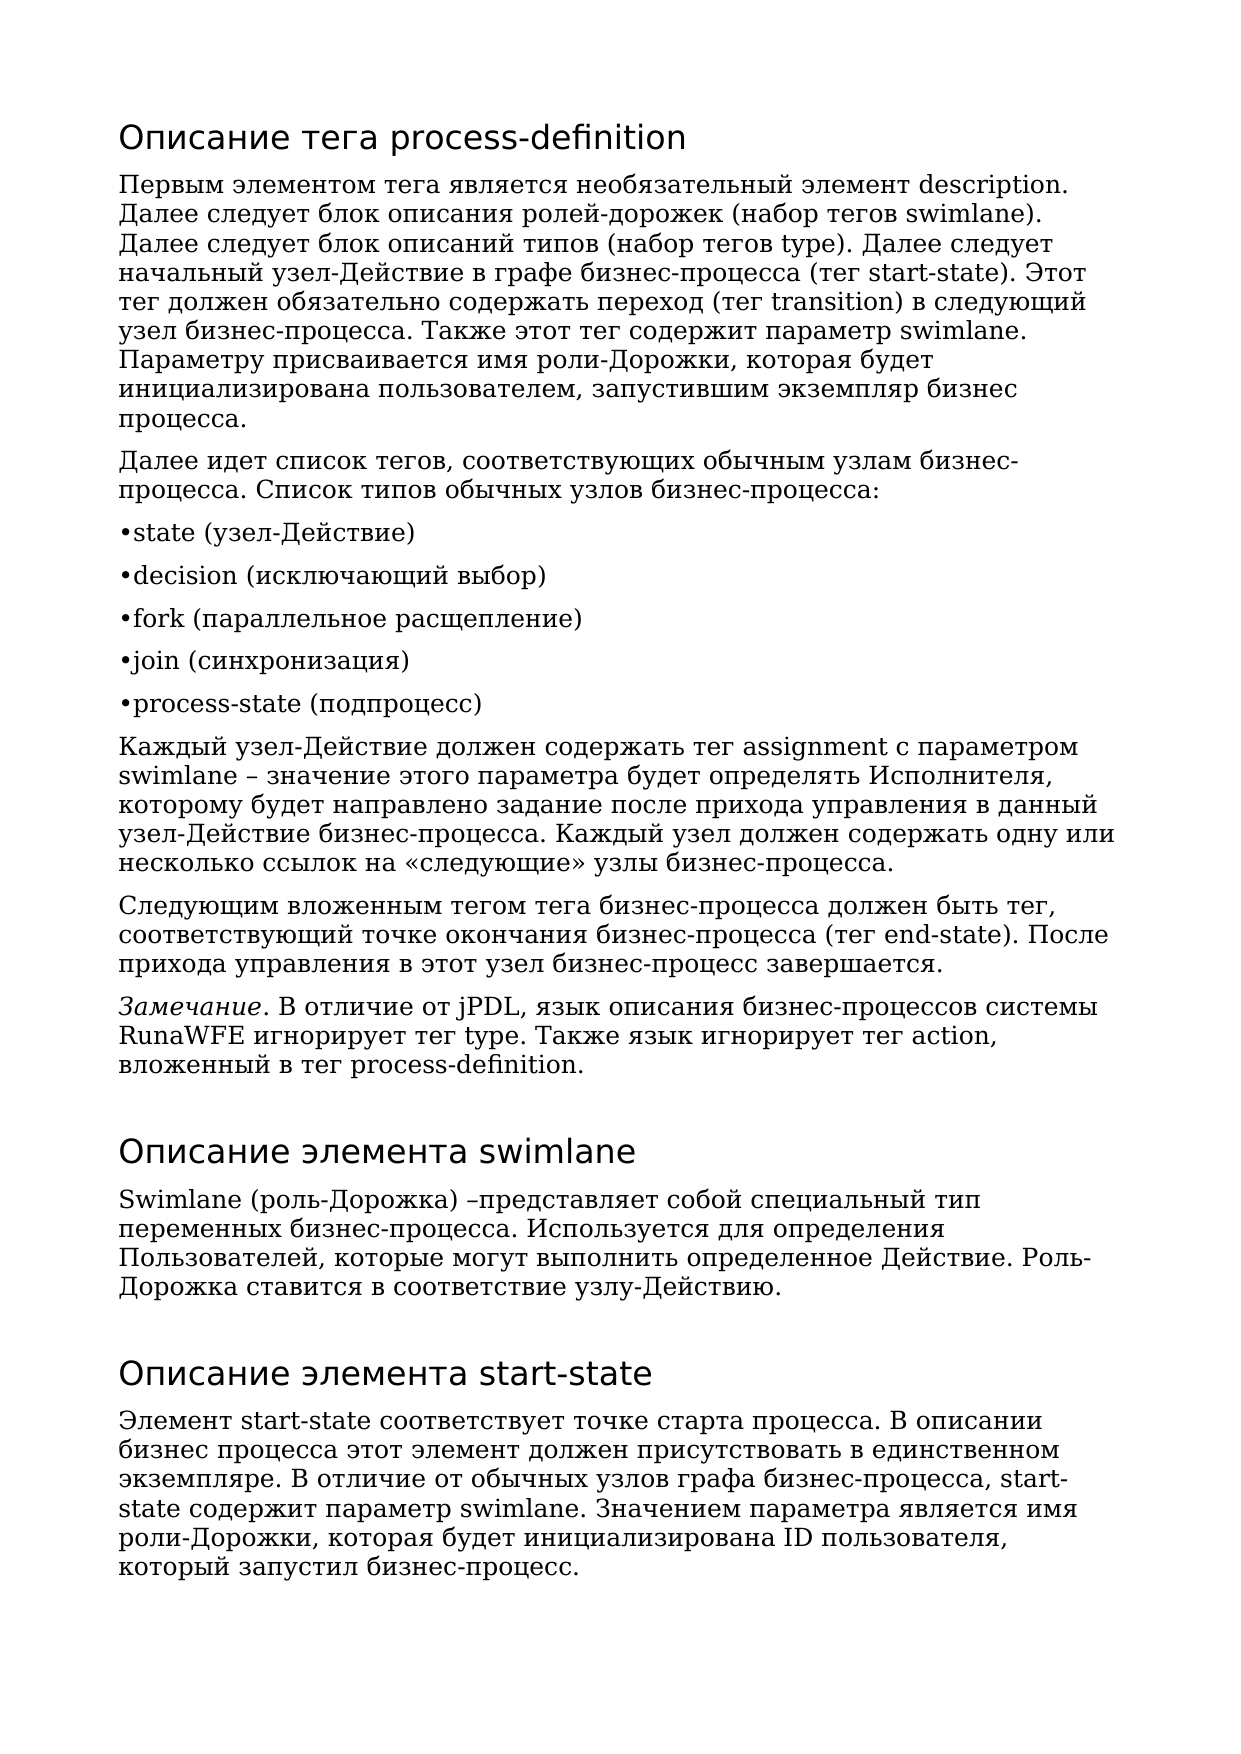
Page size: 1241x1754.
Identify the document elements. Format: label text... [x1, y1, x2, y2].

list decision (исключающий выбор) [118, 561, 1122, 590]
list fork (параллельное расщепление) [118, 604, 1122, 633]
list state (узел-Действие) [118, 518, 1122, 548]
text Swimlane (роль-Дорожка) –представляет собой специальный тип переменных бизнес-процесса. Используется для определения Пользователей, которые могут выполнить определенное Действие. Роль-Дорожка ставится в соответствие узлу-Действию. [118, 1185, 1122, 1301]
text Замечание. В отличие от jPDL, язык описания бизнес-процессов системы RunaWFE игнорирует тег type. Также язык игнорирует тег action, вложенный в тег process-definition. [118, 992, 1122, 1080]
text Каждый узел-Действие должен содержать тег assignment с параметром swimlane – значение этого параметра будет определять Исполнителя, которому будет направлено задание после прихода управления в данный узел-Действие бизнес-процесса. Каждый узел должен содержать одну или несколько ссылок на «следующие» узлы бизнес-процесса. [118, 732, 1122, 878]
text Далее идет список тегов, соответствующих обычным узлам бизнес-процесса. Список типов обычных узлов бизнес-процесса: [118, 447, 1122, 505]
subtitle Описание тега process-definition [118, 118, 1122, 157]
subtitle Описание элемента start-state [118, 1354, 1122, 1393]
list process-state (подпроцесс) [118, 689, 1122, 718]
text Первым элементом тега является необязательный элемент description. Далее следует блок описания ролей-дорожек (набор тегов swimlane). Далее следует блок описаний типов (набор тегов type). Далее следует начальный узел-Действие в графе бизнес-процесса (тег start-state). Этот тег должен обязательно содержать переход (тег transition) в следующий узел бизнес-процесса. Также этот тег содержит параметр swimlane. Параметру присваивается имя роли-Дорожки, которая будет инициализирована пользователем, запустившим экземпляр бизнес процесса. [118, 171, 1122, 433]
text Элемент start-state соответствует точке старта процесса. В описании бизнес процесса этот элемент должен присутствовать в единственном экземпляре. В отличие от обычных узлов графа бизнес-процесса, start-state содержит параметр swimlane. Значением параметра является имя роли-Дорожки, которая будет инициализирована ID пользователя, который запустил бизнес-процесс. [118, 1406, 1122, 1581]
text Следующим вложенным тегом тега бизнес-процесса должен быть тег, соответствующий точке окончания бизнес-процесса (тег end-state). После прихода управления в этот узел бизнес-процесс завершается. [118, 891, 1122, 979]
subtitle Описание элемента swimlane [118, 1132, 1122, 1171]
list join (синхронизация) [118, 647, 1122, 676]
